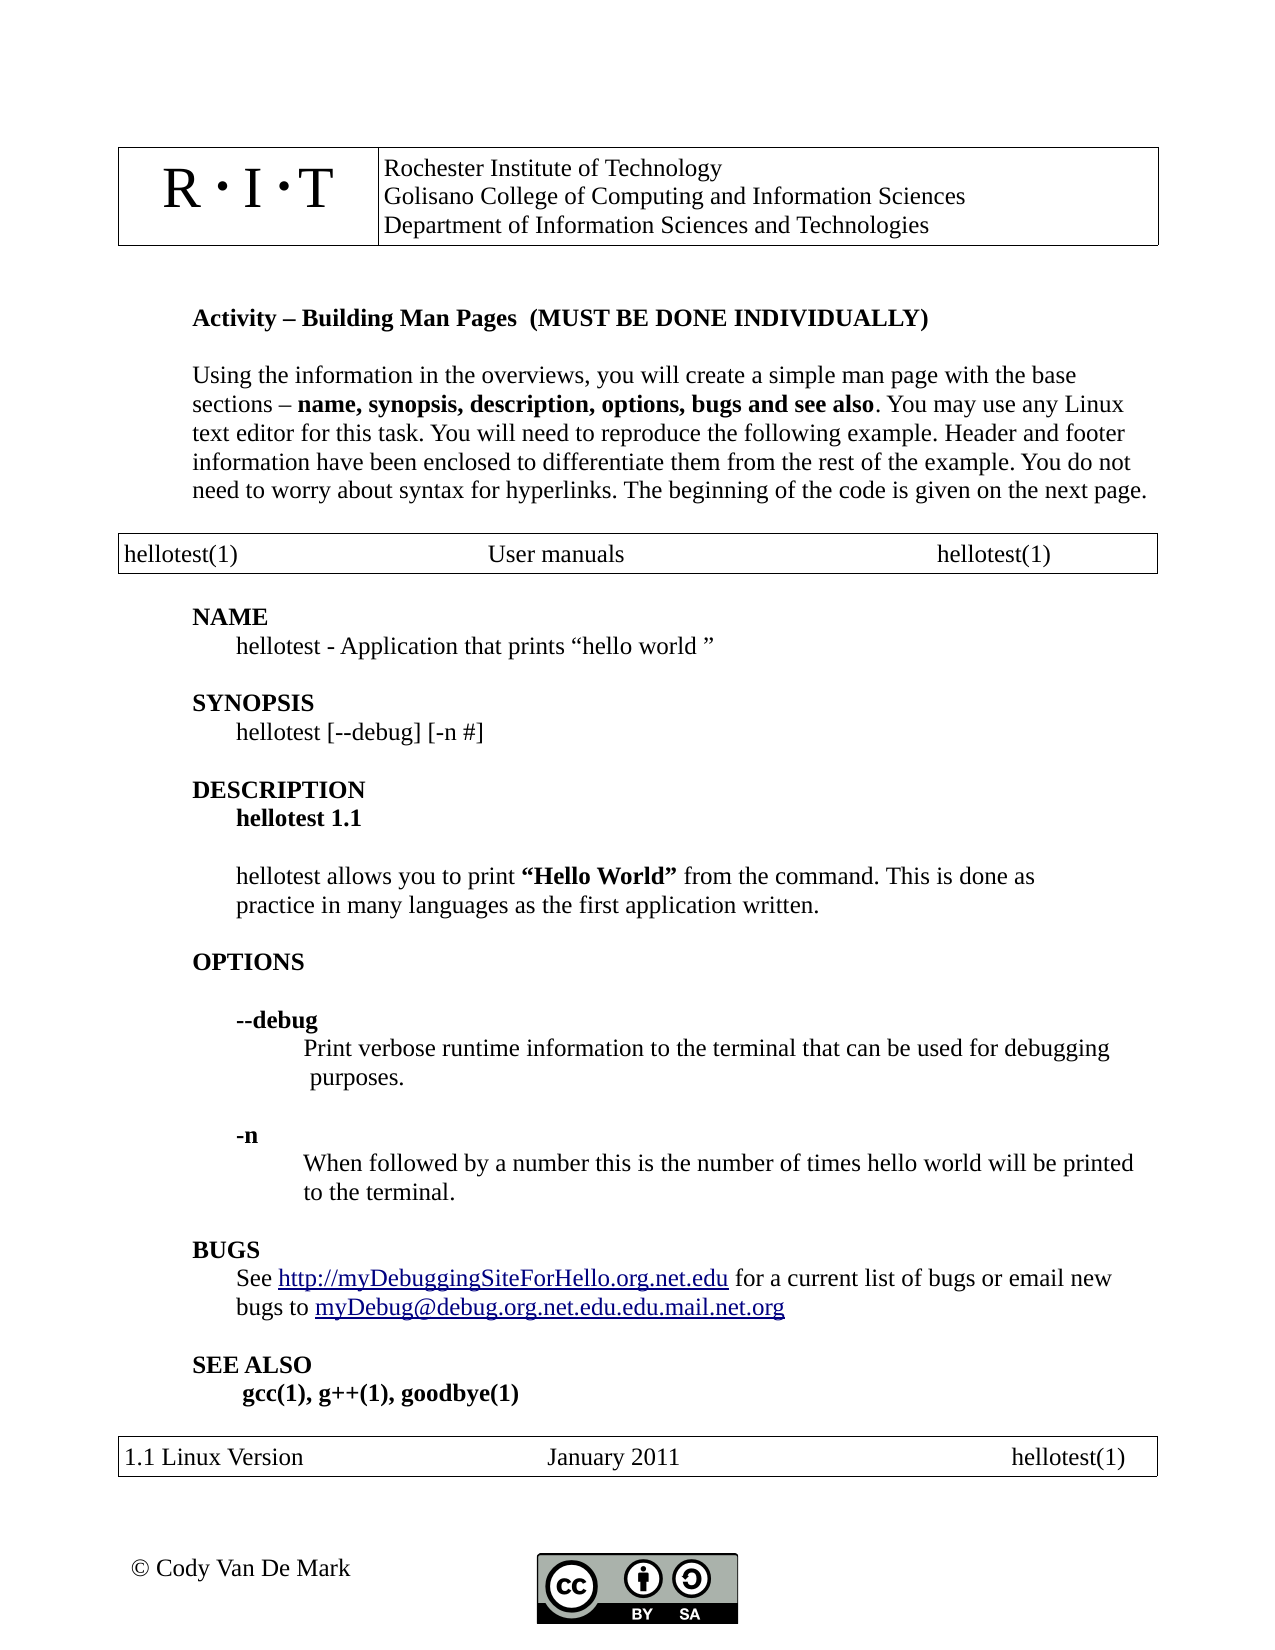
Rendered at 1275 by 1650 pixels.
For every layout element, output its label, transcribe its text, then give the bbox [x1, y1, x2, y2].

text BUGS [118, 1235, 1157, 1263]
text SEE ALSO [118, 1350, 1157, 1378]
text gcc(1), g++(1), goodbye(1) [118, 1378, 1157, 1407]
text hellotest - Application that prints “hello world ” [118, 631, 1157, 660]
text hellotest 1.1 [118, 803, 1157, 832]
text -n [118, 1120, 1157, 1148]
text When followed by a number this is the number of times hello world will be printed to the terminal. [118, 1148, 1157, 1206]
text SYNOPSIS [118, 688, 1157, 717]
table_header 1.1 Linux Version January 2011 hellotest(1) [119, 1437, 1157, 1476]
text DESCRIPTION [118, 775, 1157, 803]
table_header hellotest(1) User manuals hellotest(1) [119, 534, 1157, 573]
text See http://myDebuggingSiteForHello.org.net.edu for a current list of bugs or email new bugs to myDebug@debug.org.net.edu.edu.mail.net.org [118, 1263, 1157, 1321]
text --debug [118, 1005, 1157, 1033]
text hellotest [--debug] [-n #] [118, 717, 1157, 746]
text hellotest allows you to print “Hello World” from the command. This is done as practice in many languages as the first application written. [118, 861, 1157, 918]
picture [536, 1553, 739, 1624]
text NAME [118, 602, 1157, 631]
text Activity – Building Man Pages (MUST BE DONE INDIVIDUALLY) Using the information in the overviews, you will create a simple man page with the base sections – name, synopsis, description, options, bugs and see also. You may use any Linux text editor for this task. You will need to reproduce the following example. Header and footer information have been enclosed to differentiate them from the rest of the example. You do not need to worry about syntax for hyperlinks. The beginning of the code is given on the next page. [118, 303, 1157, 504]
text OPTIONS [118, 947, 1157, 976]
text Print verbose runtime information to the terminal that can be used for debugging purposes. [118, 1033, 1157, 1120]
